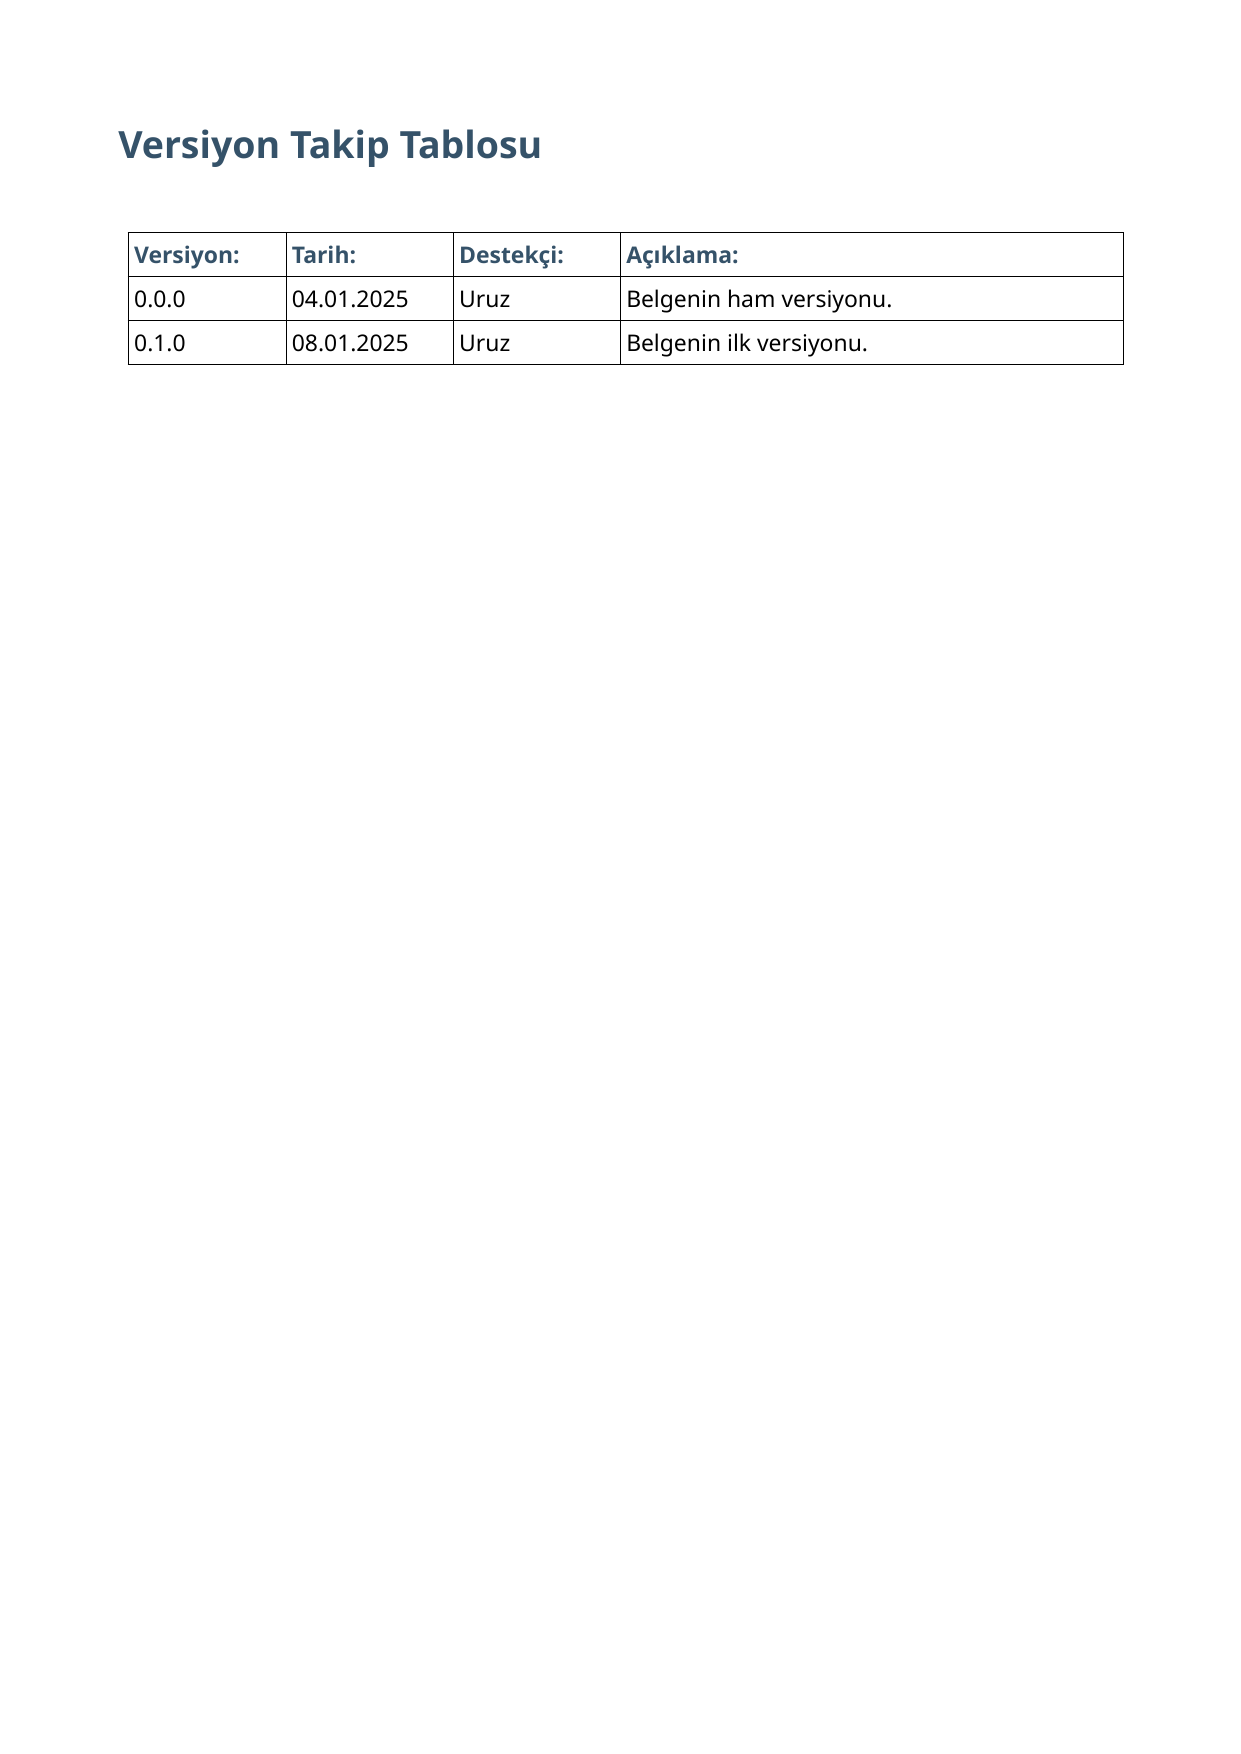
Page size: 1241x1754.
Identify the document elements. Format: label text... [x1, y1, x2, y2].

subtitle Versiyon Takip Tablosu [118, 118, 1122, 169]
table_cell Belgenin ham versiyonu. [621, 277, 1123, 320]
table_cell 0.0.0 [129, 277, 286, 320]
table_cell Uruz [454, 321, 620, 363]
table_header Destekçi: [454, 233, 620, 276]
table_cell 08.01.2025 [287, 321, 453, 363]
table_cell 04.01.2025 [287, 277, 453, 320]
table_header Açıklama: [621, 233, 1123, 276]
table_header Versiyon: [129, 233, 286, 276]
table_cell Belgenin ilk versiyonu. [621, 321, 1123, 363]
table_cell 0.1.0 [129, 321, 286, 363]
table_header Tarih: [287, 233, 453, 276]
table_cell Uruz [454, 277, 620, 320]
